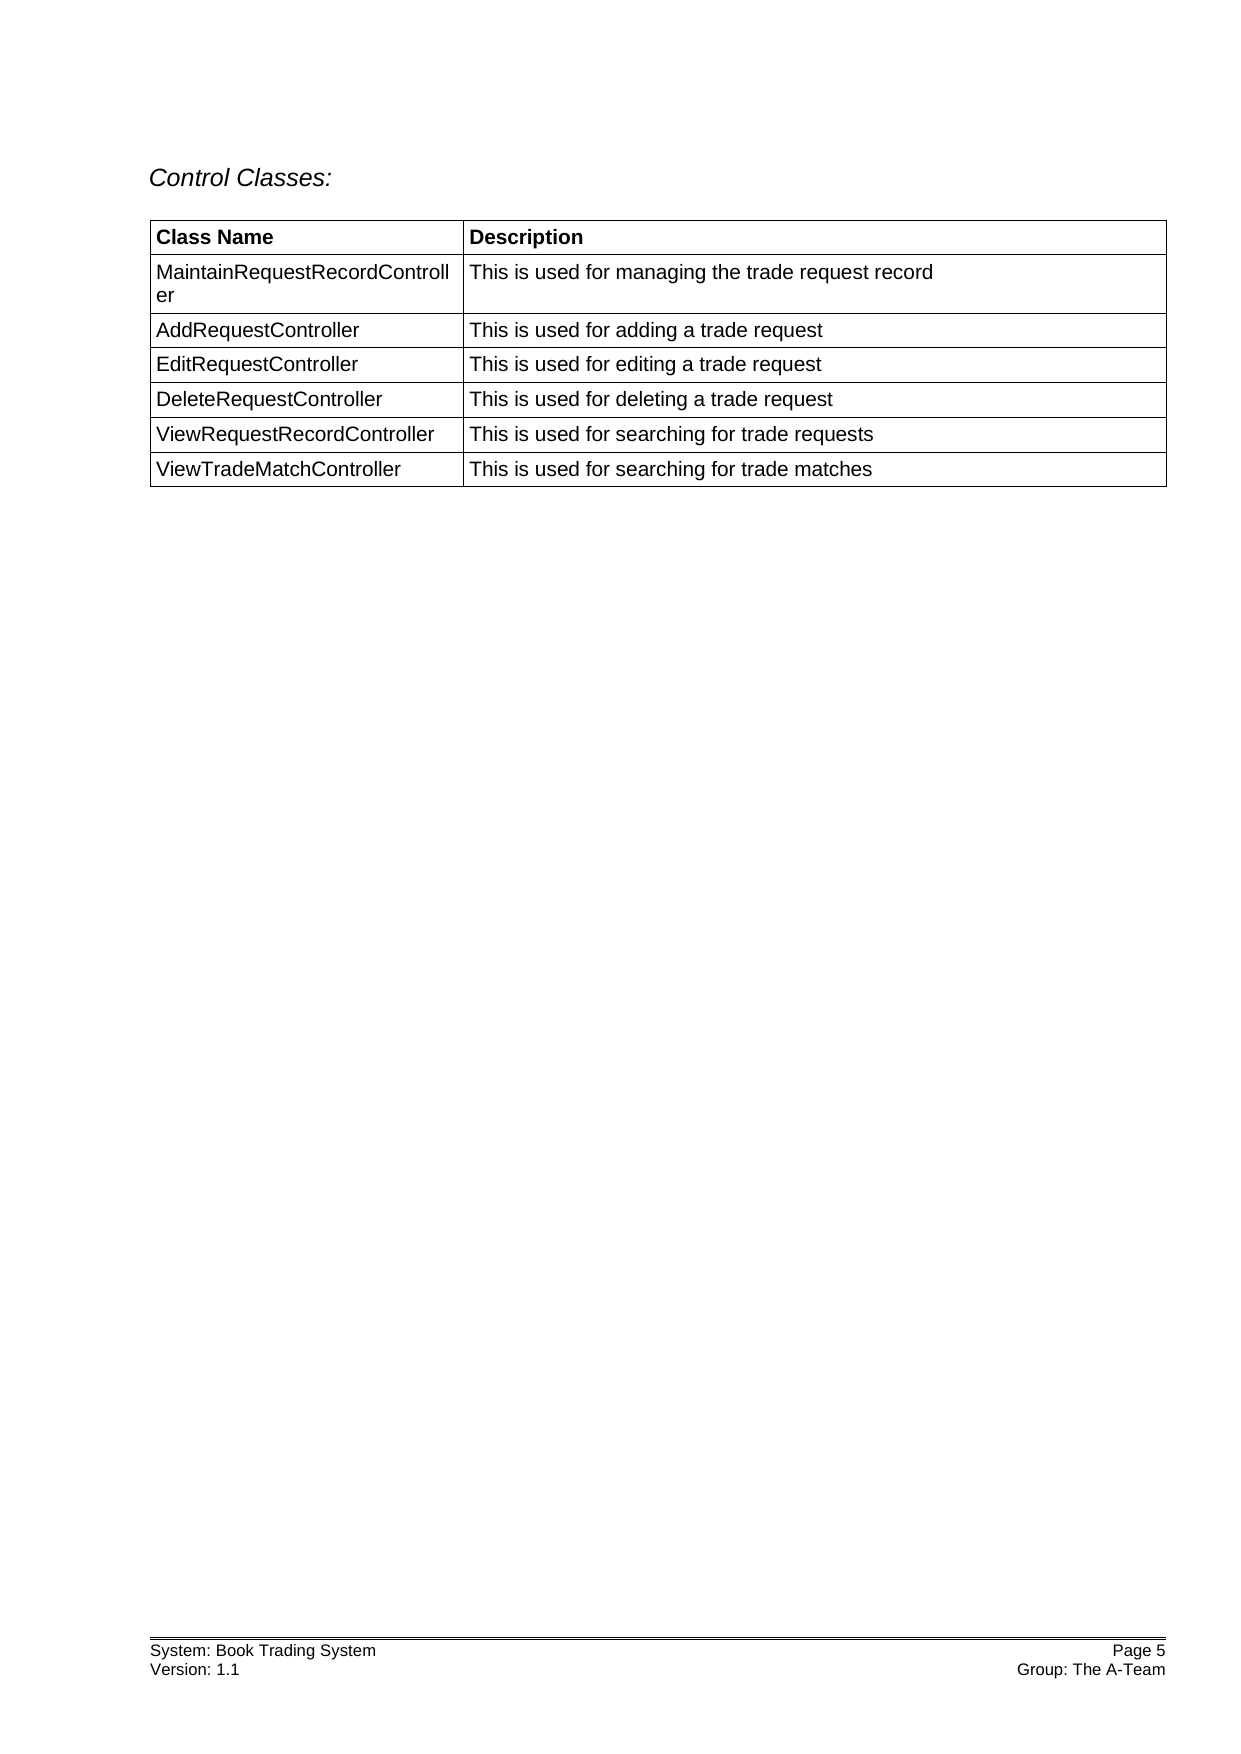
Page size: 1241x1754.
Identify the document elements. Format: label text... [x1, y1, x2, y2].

table_cell MaintainRequestRecordController [151, 255, 463, 313]
table_cell ViewTradeMatchController [151, 453, 463, 486]
table_cell This is used for searching for trade matches [464, 453, 1166, 486]
table_cell AddRequestController [151, 314, 463, 347]
table_cell This is used for editing a trade request [464, 348, 1166, 382]
table_cell DeleteRequestController [151, 383, 463, 417]
table_cell This is used for searching for trade requests [464, 418, 1166, 452]
table_header Description [464, 221, 1166, 254]
table_cell ViewRequestRecordController [151, 418, 463, 452]
text Control Classes: [148, 164, 1166, 192]
table_cell This is used for managing the trade request record [464, 255, 1166, 313]
table_cell EditRequestController [151, 348, 463, 382]
table_cell This is used for deleting a trade request [464, 383, 1166, 417]
table_cell This is used for adding a trade request [464, 314, 1166, 347]
table_header Class Name [151, 221, 463, 254]
